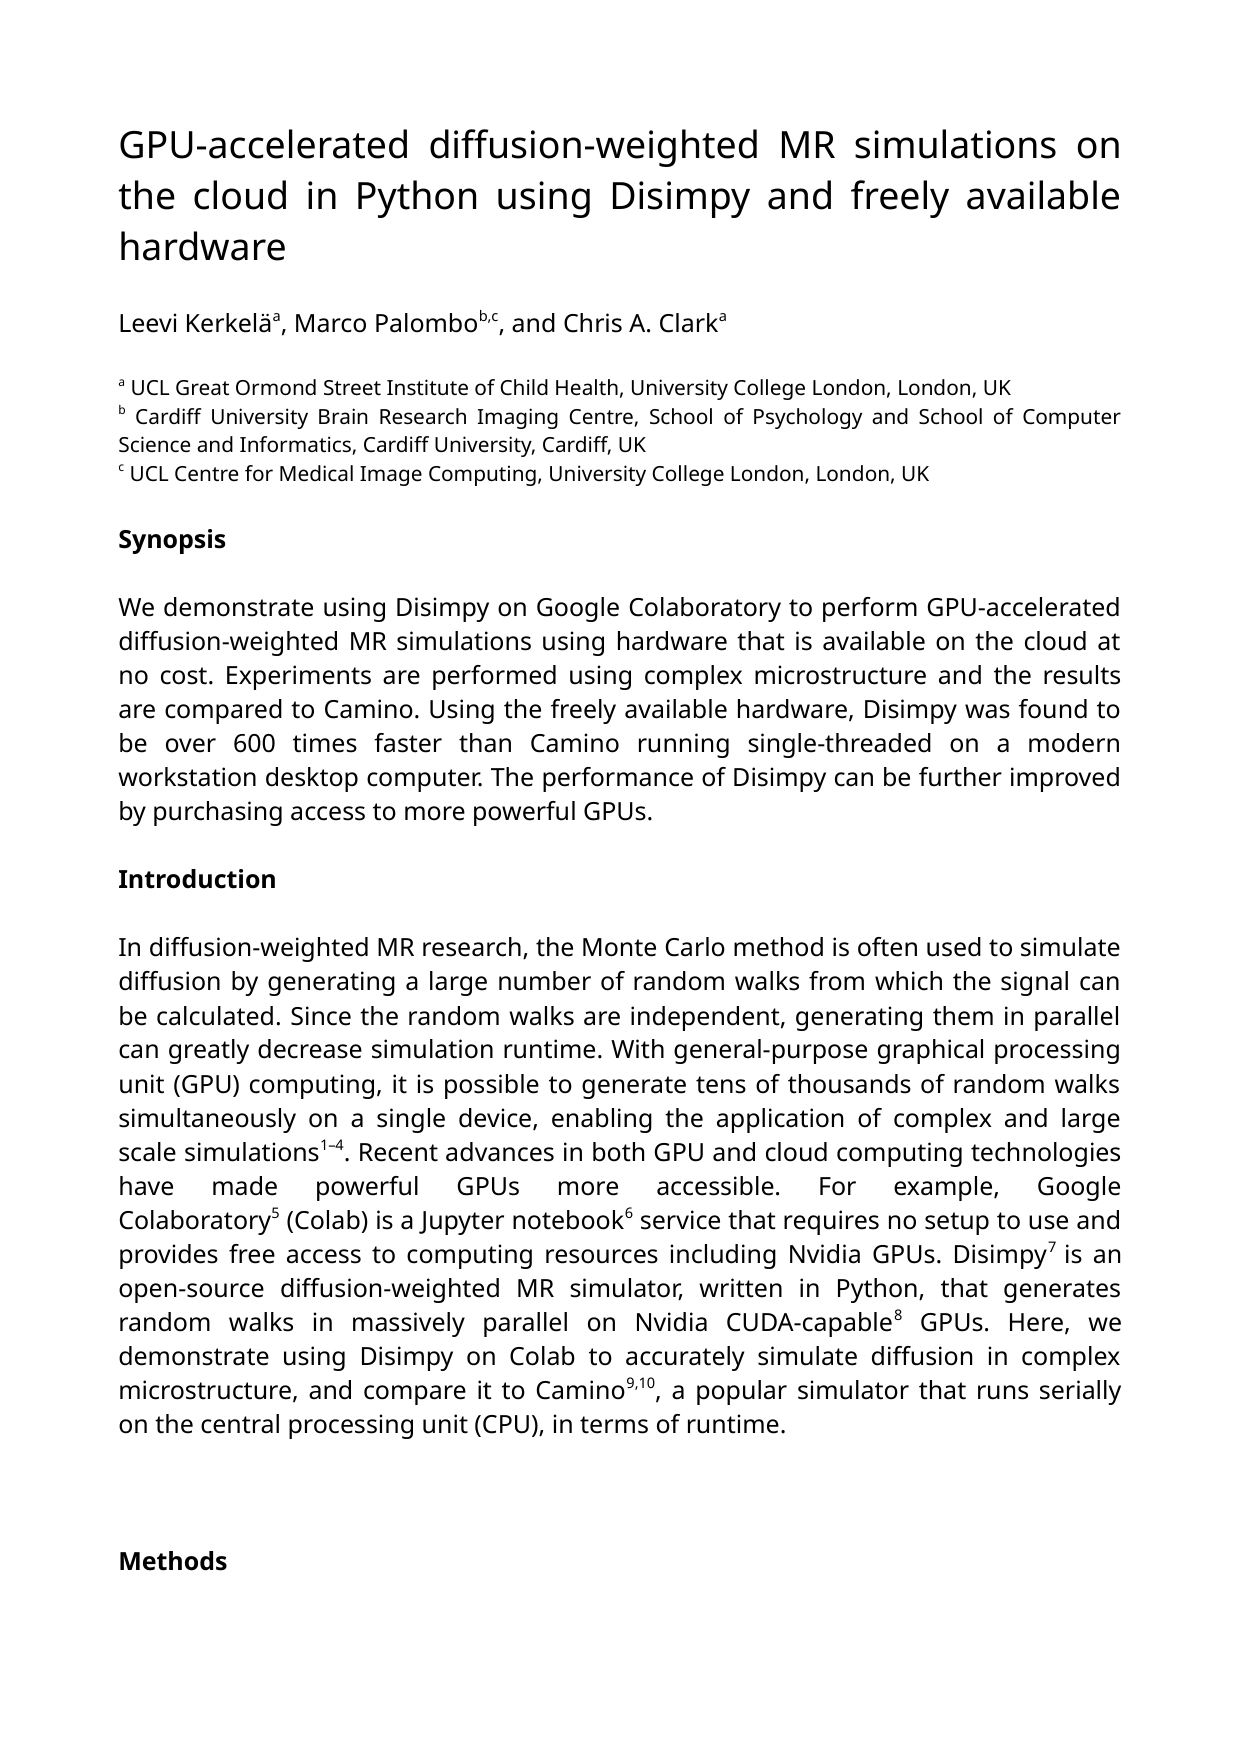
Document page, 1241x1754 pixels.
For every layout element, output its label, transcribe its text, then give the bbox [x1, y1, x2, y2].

text Leevi Kerkeläa, Marco Palombob,c, and Chris A. Clarka [118, 305, 1122, 339]
text In diffusion-weighted MR research, the Monte Carlo method is often used to simulate diffusion by generating a large number of random walks from which the signal can be calculated. Since the random walks are independent, generating them in parallel can greatly decrease simulation runtime. With general-purpose graphical processing unit (GPU) computing, it is possible to generate tens of thousands of random walks simultaneously on a single device, enabling the application of complex and large scale simulations1–4. Recent advances in both GPU and cloud computing technologies have made powerful GPUs more accessible. For example, Google Colaboratory5⁠ (Colab) is a Jupyter notebook6⁠ service that requires no setup to use and provides free access to computing resources including Nvidia GPUs. Disimpy7⁠ is an open-source diffusion-weighted MR simulator, written in Python, that generates random walks in massively parallel on Nvidia CUDA-capable8⁠ GPUs. Here, we demonstrate using Disimpy on Colab to accurately simulate diffusion in complex microstructure, and compare it to Camino9,10⁠, a popular simulator that runs serially on the central processing unit (CPU), in terms of runtime. [118, 930, 1122, 1441]
text GPU-accelerated diffusion-weighted MR simulations on the cloud in Python using Disimpy and freely available hardware [118, 118, 1122, 271]
text c UCL Centre for Medical Image Computing, University College London, London, UK [118, 459, 1122, 487]
text Introduction [118, 862, 1122, 896]
text Synopsis [118, 521, 1122, 555]
text a UCL Great Ormond Street Institute of Child Health, University College London, London, UK [118, 373, 1122, 402]
text We demonstrate using Disimpy on Google Colaboratory to perform GPU-accelerated diffusion-weighted MR simulations using hardware that is available on the cloud at no cost. Experiments are performed using complex microstructure and the results are compared to Camino. Using the freely available hardware, Disimpy was found to be over 600 times faster than Camino running single-threaded on a modern workstation desktop computer. The performance of Disimpy can be further improved by purchasing access to more powerful GPUs. [118, 589, 1122, 828]
text Methods [118, 1543, 1122, 1577]
text b Cardiff University Brain Research Imaging Centre, School of Psychology and School of Computer Science and Informatics, Cardiff University, Cardiff, UK [118, 402, 1122, 459]
